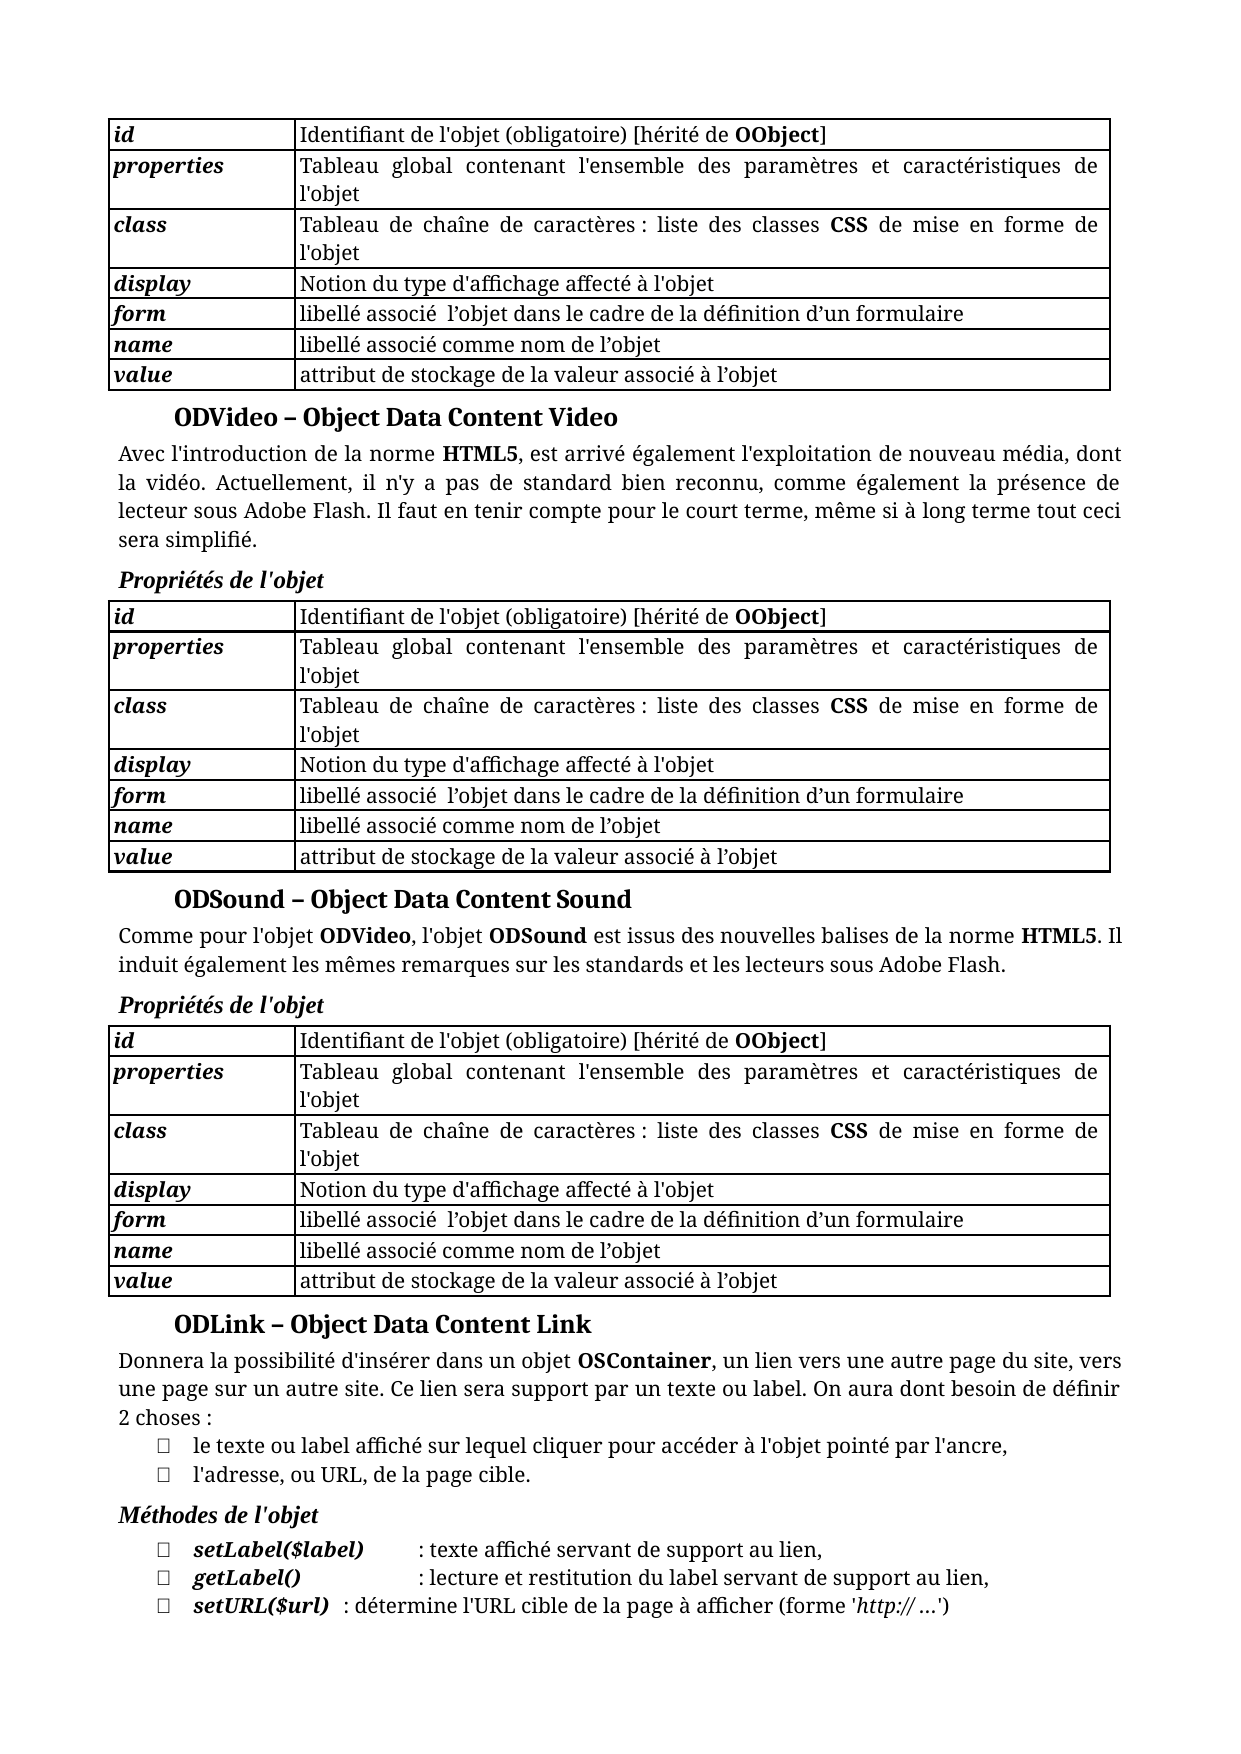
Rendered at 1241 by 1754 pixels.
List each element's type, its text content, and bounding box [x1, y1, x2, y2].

subtitle ODLink – Object Data Content Link [174, 1309, 1122, 1340]
table_cell properties [110, 633, 294, 689]
table_cell display [110, 750, 294, 779]
table_cell attribut de stockage de la valeur associé à l’objet [296, 842, 1109, 870]
table_header Identifiant de l'objet (obligatoire) [hérité de OObject] [296, 1027, 1109, 1055]
table_header id [110, 1027, 294, 1055]
list setURL($url) : détermine l'URL cible de la page à afficher (forme 'http:// …') [156, 1592, 1122, 1620]
table_cell properties [110, 151, 294, 208]
table_header Identifiant de l'objet (obligatoire) [hérité de OObject] [296, 120, 1109, 149]
list le texte ou label affiché sur lequel cliquer pour accéder à l'objet pointé par l'ancre, [156, 1431, 1122, 1460]
table_cell class [110, 1116, 294, 1173]
table_cell Tableau de chaîne de caractères : liste des classes CSS de mise en forme de l'objet [296, 210, 1109, 267]
table_cell name [110, 1236, 294, 1264]
table_cell Notion du type d'affichage affecté à l'objet [296, 1175, 1109, 1203]
list l'adresse, ou URL, de la page cible. [156, 1460, 1122, 1488]
table_cell libellé associé l’objet dans le cadre de la définition d’un formulaire [296, 781, 1109, 809]
table_cell properties [110, 1057, 294, 1114]
table_cell value [110, 360, 294, 389]
table_cell Tableau global contenant l'ensemble des paramètres et caractéristiques de l'objet [296, 151, 1109, 208]
table_cell Notion du type d'affichage affecté à l'objet [296, 269, 1109, 297]
table_cell class [110, 691, 294, 748]
table_cell libellé associé l’objet dans le cadre de la définition d’un formulaire [296, 1206, 1109, 1234]
table_cell class [110, 210, 294, 267]
text Donnera la possibilité d'insérer dans un objet OSContainer, un lien vers une autre page du site, vers une page sur un autre site. Ce lien sera support par un texte ou label. On aura dont besoin de définir 2 choses : [118, 1346, 1122, 1431]
subtitle ODVideo – Object Data Content Video [174, 402, 1122, 434]
table_cell Tableau de chaîne de caractères : liste des classes CSS de mise en forme de l'objet [296, 1116, 1109, 1173]
table_cell form [110, 299, 294, 328]
table_cell display [110, 1175, 294, 1203]
table_cell libellé associé comme nom de l’objet [296, 330, 1109, 358]
subtitle Propriétés de l'objet [118, 565, 1122, 594]
table_cell Notion du type d'affichage affecté à l'objet [296, 750, 1109, 779]
text Avec l'introduction de la norme HTML5, est arrivé également l'exploitation de nouveau média, dont la vidéo. Actuellement, il n'y a pas de standard bien reconnu, comme également la présence de lecteur sous Adobe Flash. Il faut en tenir compte pour le court terme, même si à long terme tout ceci sera simplifié. [118, 439, 1122, 553]
table_cell attribut de stockage de la valeur associé à l’objet [296, 1267, 1109, 1295]
table_cell Tableau de chaîne de caractères : liste des classes CSS de mise en forme de l'objet [296, 691, 1109, 748]
list getLabel() : lecture et restitution du label servant de support au lien, [156, 1563, 1122, 1592]
table_cell value [110, 842, 294, 870]
table_cell libellé associé l’objet dans le cadre de la définition d’un formulaire [296, 299, 1109, 328]
table_cell Tableau global contenant l'ensemble des paramètres et caractéristiques de l'objet [296, 1057, 1109, 1114]
table_header id [110, 602, 294, 630]
list setLabel($label) : texte affiché servant de support au lien, [156, 1535, 1122, 1563]
table_cell value [110, 1267, 294, 1295]
text Comme pour l'objet ODVideo, l'objet ODSound est issus des nouvelles balises de la norme HTML5. Il induit également les mêmes remarques sur les standards et les lecteurs sous Adobe Flash. [118, 921, 1122, 978]
table_cell form [110, 1206, 294, 1234]
table_cell Tableau global contenant l'ensemble des paramètres et caractéristiques de l'objet [296, 633, 1109, 689]
subtitle ODSound – Object Data Content Sound [174, 884, 1122, 915]
subtitle Propriétés de l'objet [118, 990, 1122, 1019]
table_header Identifiant de l'objet (obligatoire) [hérité de OObject] [296, 602, 1109, 630]
table_header id [110, 120, 294, 149]
subtitle Méthodes de l'objet [118, 1500, 1122, 1529]
table_cell display [110, 269, 294, 297]
table_cell name [110, 811, 294, 840]
table_cell attribut de stockage de la valeur associé à l’objet [296, 360, 1109, 389]
table_cell name [110, 330, 294, 358]
table_cell libellé associé comme nom de l’objet [296, 1236, 1109, 1264]
table_cell libellé associé comme nom de l’objet [296, 811, 1109, 840]
table_cell form [110, 781, 294, 809]
